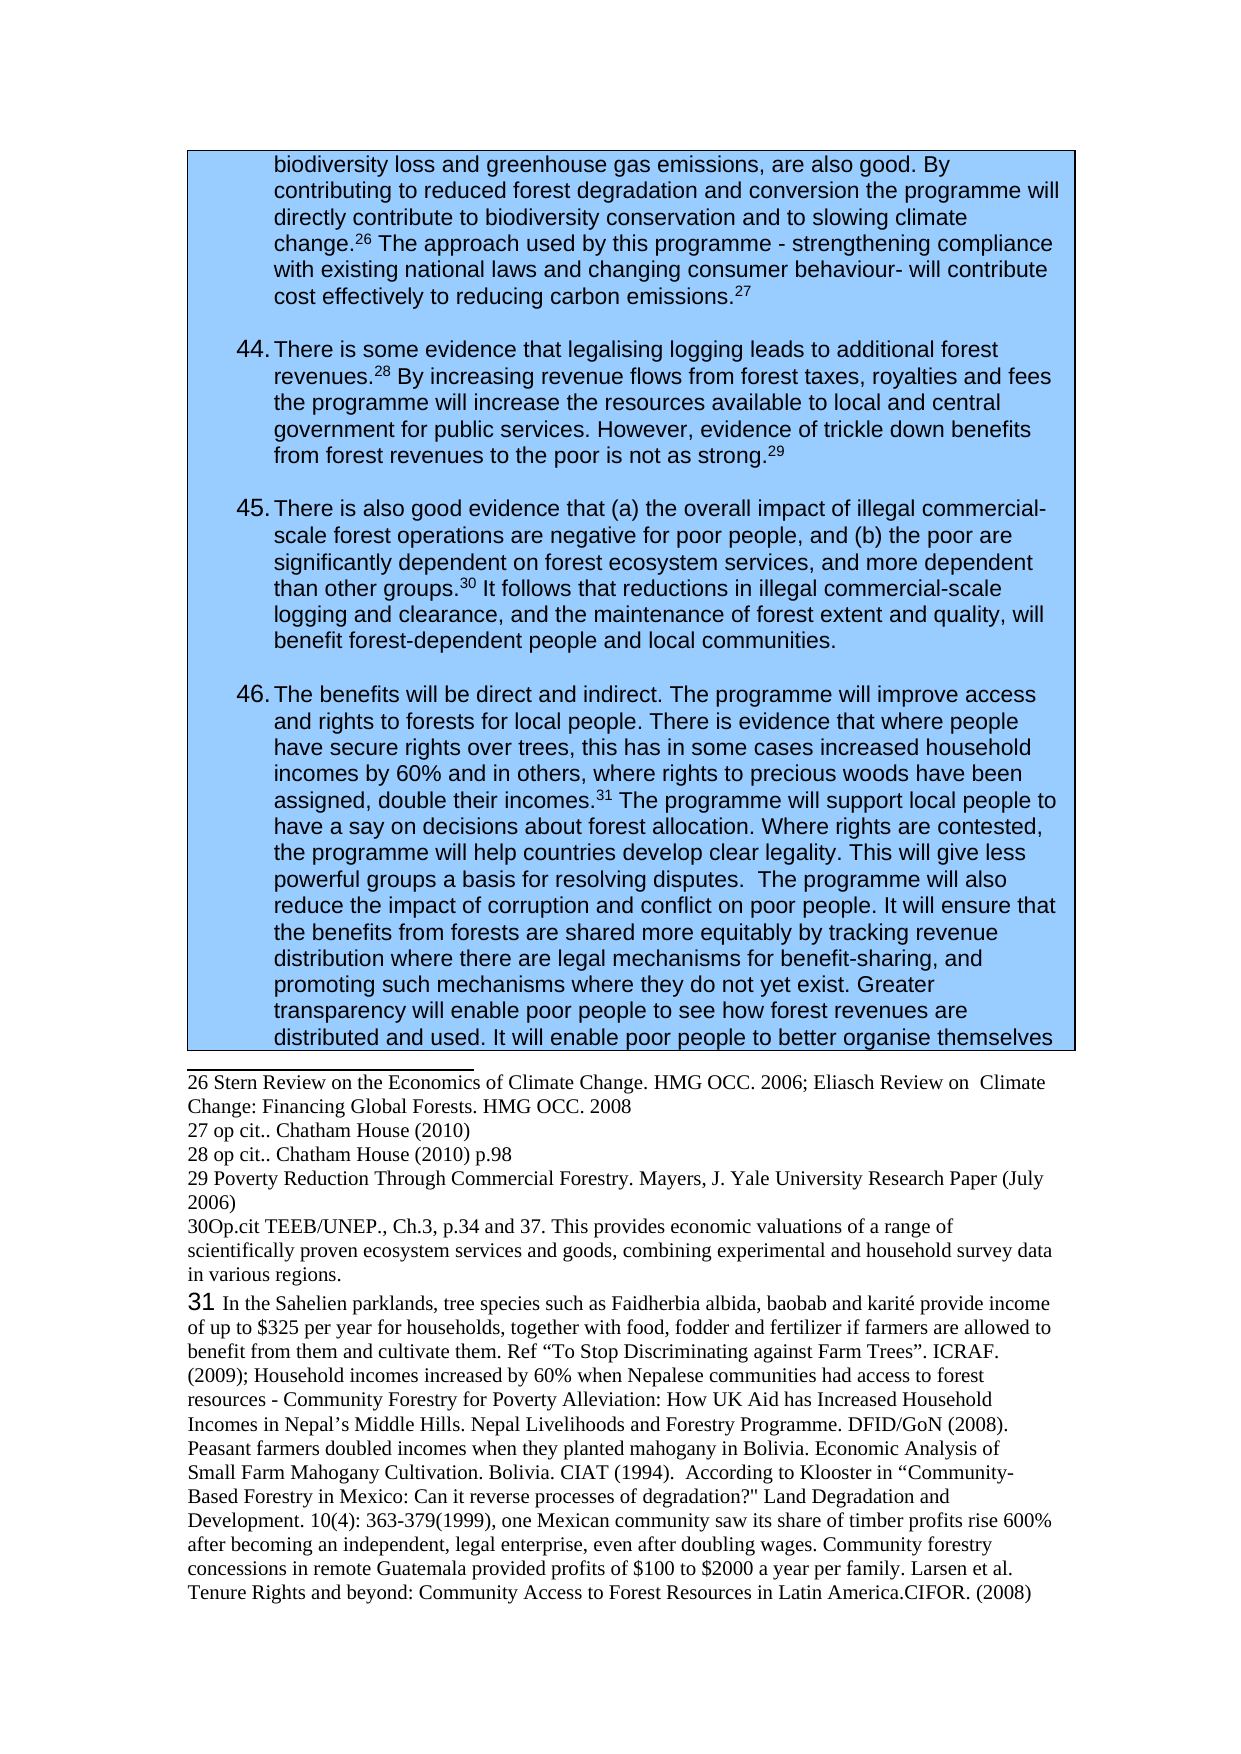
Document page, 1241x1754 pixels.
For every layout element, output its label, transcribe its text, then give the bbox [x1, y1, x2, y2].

table_cell biodiversity loss and greenhouse gas emissions, are also good. By contributing to reduced forest degradation and conversion the programme will directly contribute to biodiversity conservation and to slowing climate change. The approach used by this programme - strengthening compliance with existing national laws and changing consumer behaviour- will contribute cost effectively to reducing carbon emissions. There is some evidence that legalising logging leads to additional forest revenues. By increasing revenue flows from forest taxes, royalties and fees the programme will increase the resources available to local and central government for public services. However, evidence of trickle down benefits from forest revenues to the poor is not as strong. There is also good evidence that (a) the overall impact of illegal commercial-scale forest operations are negative for poor people, and (b) the poor are significantly dependent on forest ecosystem services, and more dependent than other groups. It follows that reductions in illegal commercial-scale logging and clearance, and the maintenance of forest extent and quality, will benefit forest-dependent people and local communities. The benefits will be direct and indirect. The programme will improve access and rights to forests for local people. There is evidence that where people have secure rights over trees, this has in some cases increased household incomes by 60% and in others, where rights to precious woods have been assigned, double their incomes. The programme will support local people to have a say on decisions about forest allocation. Where rights are contested, the programme will help countries develop clear legality. This will give less powerful groups a basis for resolving disputes. The programme will also reduce the impact of corruption and conflict on poor people. It will ensure that the benefits from forests are shared more equitably by tracking revenue distribution where there are legal mechanisms for benefit-sharing, and promoting such mechanisms where they do not yet exist. Greater transparency will enable poor people to see how forest revenues are distributed and used. It will enable poor people to better organise themselves [188, 151, 1074, 1050]
